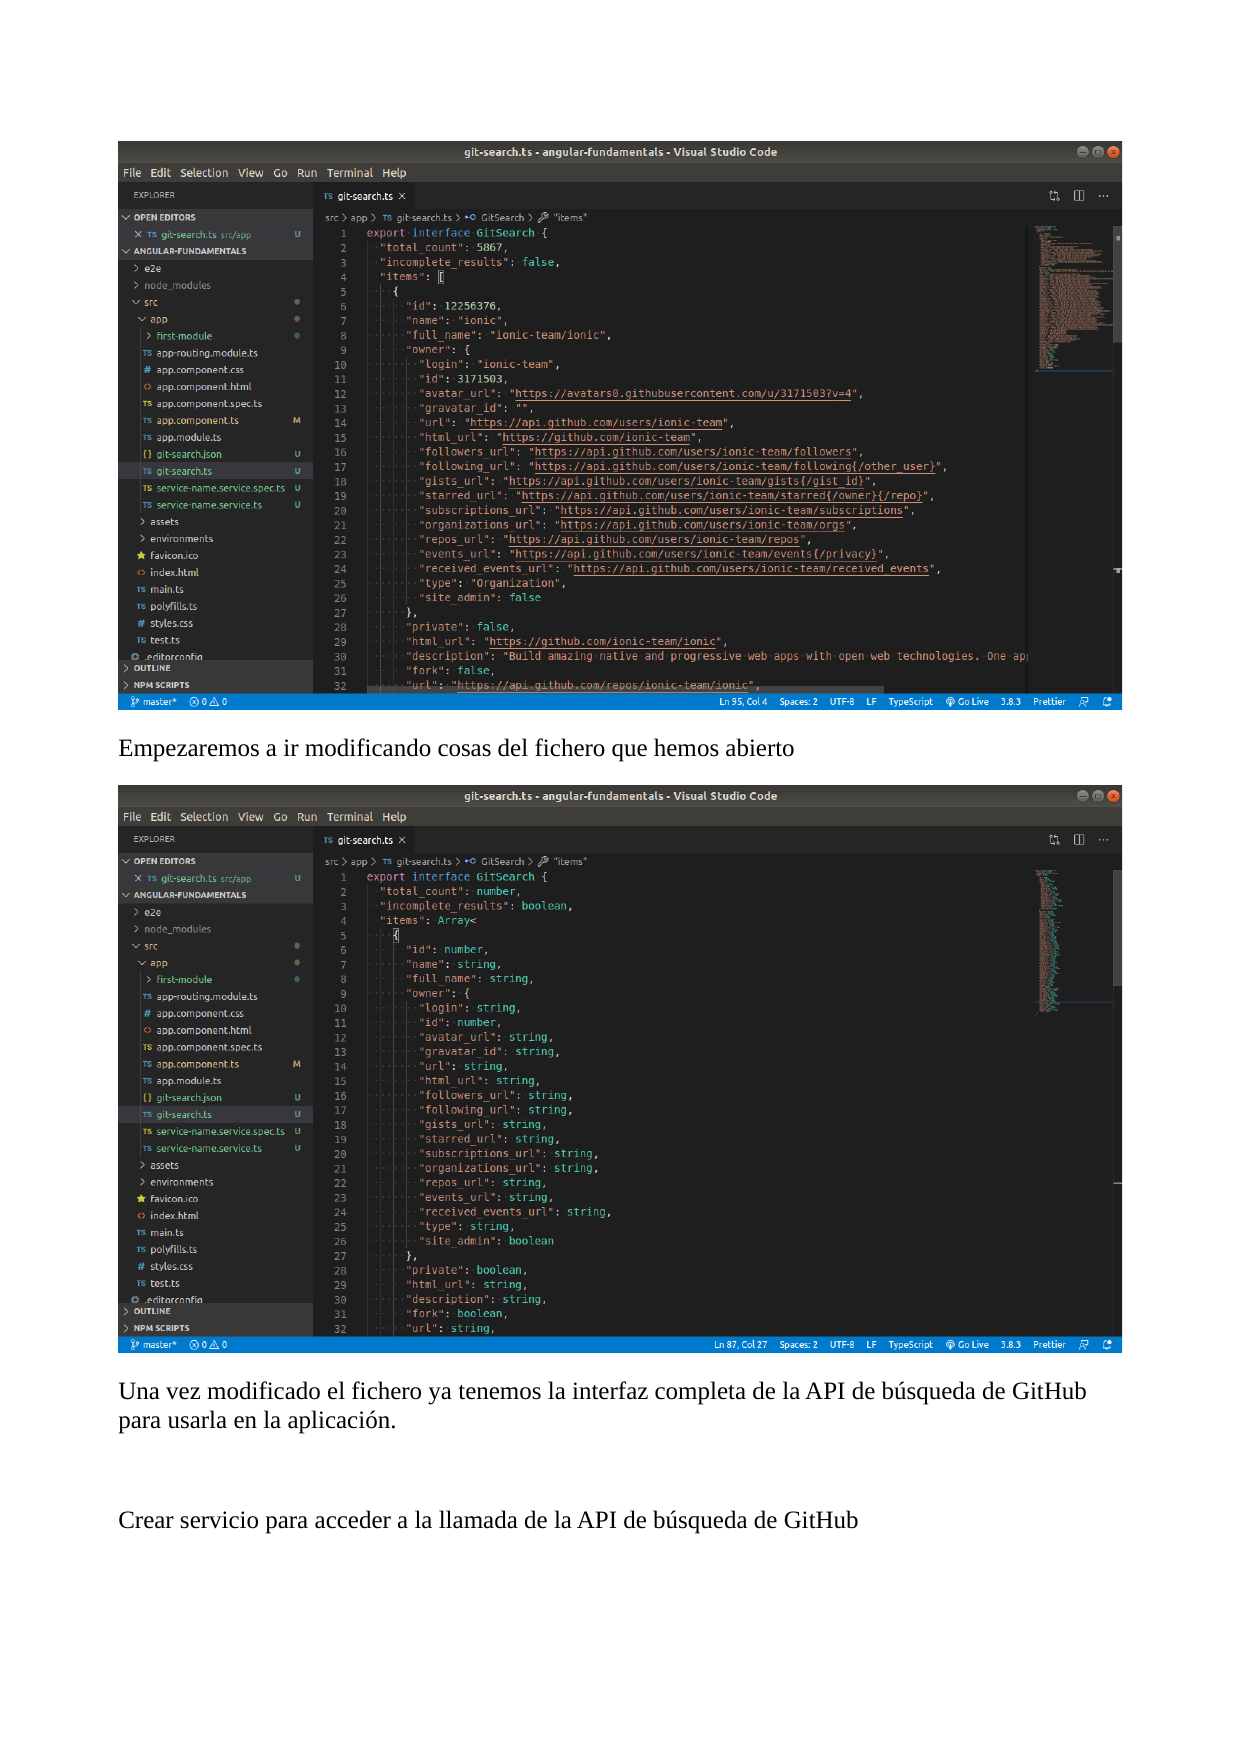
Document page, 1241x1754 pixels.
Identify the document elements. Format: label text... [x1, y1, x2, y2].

picture [118, 785, 1123, 1353]
text Crear servicio para acceder a la llamada de la API de búsqueda de GitHub [118, 1505, 1122, 1533]
text Empezaremos a ir modificando cosas del fichero que hemos abierto [118, 733, 1122, 762]
picture [118, 141, 1123, 710]
text Una vez modificado el fichero ya tenemos la interfaz completa de la API de búsqueda de GitHub para usarla en la aplicación. [118, 1376, 1122, 1434]
